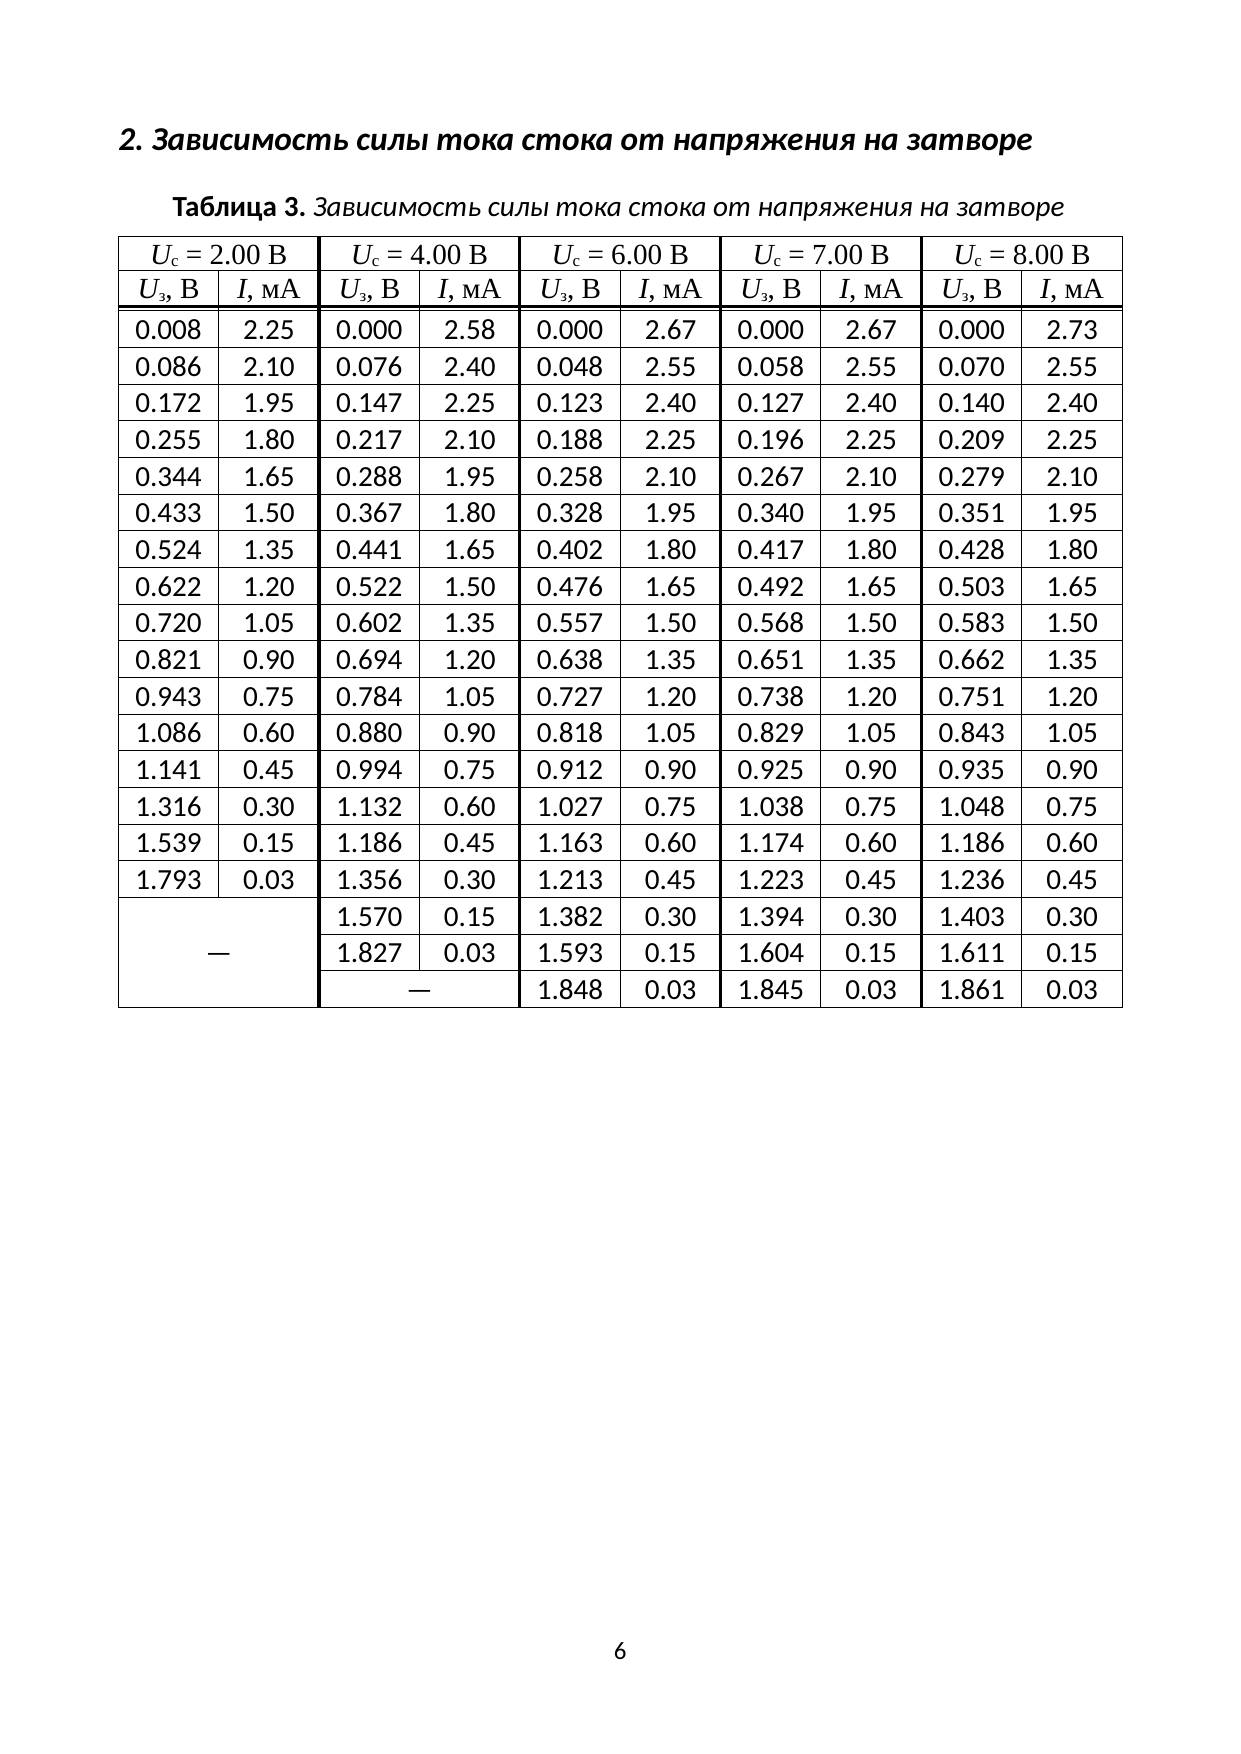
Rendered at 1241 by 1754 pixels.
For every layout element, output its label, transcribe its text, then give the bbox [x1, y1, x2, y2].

table_cell 1.132 [321, 788, 419, 823]
table_cell 1.95 [621, 495, 719, 530]
table_cell 0.188 [521, 421, 620, 457]
table_cell 0.75 [1022, 788, 1122, 823]
table_header Uс = 8.00 В [923, 237, 1122, 270]
table_cell 2.40 [1022, 385, 1122, 420]
table_cell 2.25 [420, 385, 518, 420]
table_cell 0.172 [119, 385, 218, 420]
table_cell 0.60 [1022, 825, 1122, 860]
table_cell 1.50 [1022, 605, 1122, 640]
table_cell 0.727 [521, 678, 620, 713]
table_cell 0.45 [621, 861, 719, 897]
table_cell 0.821 [119, 641, 218, 677]
table_cell 2.58 [420, 311, 518, 347]
subtitle Зависимость силы тока стока от напряжения на затворе [118, 118, 1122, 159]
table_cell 0.925 [722, 751, 820, 787]
table_cell 0.557 [521, 605, 620, 640]
table_cell 0.60 [420, 788, 518, 823]
table_cell 2.10 [821, 458, 920, 493]
table_cell 1.186 [923, 825, 1021, 860]
table_cell 0.90 [821, 751, 920, 787]
table_cell 0.000 [521, 311, 620, 347]
table_cell 1.80 [219, 421, 317, 457]
table_cell — [321, 971, 518, 1007]
table_cell 0.60 [621, 825, 719, 860]
table_cell 0.694 [321, 641, 419, 677]
table_cell 0.994 [321, 751, 419, 787]
table_cell 0.651 [722, 641, 820, 677]
table_cell 2.55 [821, 348, 920, 383]
table_cell 0.75 [420, 751, 518, 787]
table_cell 0.622 [119, 568, 218, 603]
table_cell Uз, В [321, 271, 419, 305]
table_cell 0.75 [219, 678, 317, 713]
table_cell 1.65 [1022, 568, 1122, 603]
table_cell 0.433 [119, 495, 218, 530]
table_cell 0.000 [923, 311, 1021, 347]
table_header Uс = 2.00 В [119, 237, 317, 270]
table_cell 1.65 [420, 531, 518, 567]
table_cell 1.086 [119, 715, 218, 750]
table_cell 0.03 [621, 971, 719, 1007]
table_cell 1.05 [420, 678, 518, 713]
table_cell 0.209 [923, 421, 1021, 457]
table_cell 2.40 [420, 348, 518, 383]
table_cell 0.738 [722, 678, 820, 713]
table_cell 0.720 [119, 605, 218, 640]
table_cell 1.038 [722, 788, 820, 823]
table_cell 0.90 [1022, 751, 1122, 787]
table_cell 1.50 [420, 568, 518, 603]
table_cell 1.80 [621, 531, 719, 567]
table_cell 0.15 [219, 825, 317, 860]
table_cell 1.05 [821, 715, 920, 750]
table_cell 1.186 [321, 825, 419, 860]
table_cell 1.20 [821, 678, 920, 713]
table_cell 0.340 [722, 495, 820, 530]
table_cell 0.344 [119, 458, 218, 493]
table_cell 0.30 [420, 861, 518, 897]
table_cell 1.048 [923, 788, 1021, 823]
table_cell 0.03 [219, 861, 317, 897]
table_cell 0.147 [321, 385, 419, 420]
table_cell 0.000 [722, 311, 820, 347]
table_cell 1.027 [521, 788, 620, 823]
table_cell 0.441 [321, 531, 419, 567]
table_cell 1.593 [521, 935, 620, 970]
table_header Uс = 7.00 В [722, 237, 920, 270]
table_cell 1.604 [722, 935, 820, 970]
table_cell 1.65 [219, 458, 317, 493]
table_cell Uз, В [521, 271, 620, 305]
table_cell 0.123 [521, 385, 620, 420]
table_cell 1.174 [722, 825, 820, 860]
table_cell Uз, В [119, 271, 218, 305]
table_cell 1.20 [420, 641, 518, 677]
table_cell 0.602 [321, 605, 419, 640]
table_cell 0.351 [923, 495, 1021, 530]
table_cell 2.10 [1022, 458, 1122, 493]
table_cell 2.25 [219, 311, 317, 347]
table_cell 1.35 [219, 531, 317, 567]
table_cell 1.05 [621, 715, 719, 750]
table_cell 0.492 [722, 568, 820, 603]
table_cell 0.30 [821, 898, 920, 933]
table_cell I, мА [1022, 271, 1122, 305]
table_cell 1.80 [1022, 531, 1122, 567]
table_cell 0.30 [621, 898, 719, 933]
table_cell 1.80 [420, 495, 518, 530]
table_cell 0.279 [923, 458, 1021, 493]
table_cell 1.163 [521, 825, 620, 860]
table_cell 0.196 [722, 421, 820, 457]
table_cell 1.50 [621, 605, 719, 640]
table_cell 0.267 [722, 458, 820, 493]
table_cell 2.25 [621, 421, 719, 457]
table_cell 0.522 [321, 568, 419, 603]
table_cell Uз, В [923, 271, 1021, 305]
table_cell 1.50 [219, 495, 317, 530]
table_cell 0.048 [521, 348, 620, 383]
table_cell 0.03 [420, 935, 518, 970]
table_cell Uз, В [722, 271, 820, 305]
table_cell 1.20 [219, 568, 317, 603]
table_cell I, мА [219, 271, 317, 305]
table_cell 0.45 [1022, 861, 1122, 897]
table_cell 1.65 [621, 568, 719, 603]
table_cell 2.55 [621, 348, 719, 383]
table_header Uс = 6.00 В [521, 237, 719, 270]
table_cell 1.845 [722, 971, 820, 1007]
table_cell 0.912 [521, 751, 620, 787]
table_cell 1.611 [923, 935, 1021, 970]
table_cell 0.402 [521, 531, 620, 567]
table_cell 1.236 [923, 861, 1021, 897]
table_cell 0.417 [722, 531, 820, 567]
table_cell — [119, 898, 317, 1007]
table_cell 1.793 [119, 861, 218, 897]
table_cell 1.95 [420, 458, 518, 493]
table_cell 0.076 [321, 348, 419, 383]
table_cell 1.80 [821, 531, 920, 567]
table_cell 1.35 [821, 641, 920, 677]
table_cell 1.95 [1022, 495, 1122, 530]
table_cell 1.539 [119, 825, 218, 860]
table_cell 0.568 [722, 605, 820, 640]
table_cell 0.818 [521, 715, 620, 750]
table_cell 0.943 [119, 678, 218, 713]
table_cell 0.524 [119, 531, 218, 567]
table_cell 0.75 [621, 788, 719, 823]
table_cell 0.90 [420, 715, 518, 750]
table_cell 1.95 [219, 385, 317, 420]
table_cell 0.255 [119, 421, 218, 457]
table_cell 1.20 [621, 678, 719, 713]
table_cell 1.50 [821, 605, 920, 640]
table_cell 0.60 [821, 825, 920, 860]
table_cell 0.217 [321, 421, 419, 457]
table_cell 2.73 [1022, 311, 1122, 347]
table_cell 0.60 [219, 715, 317, 750]
table_cell 2.40 [621, 385, 719, 420]
table_cell 1.403 [923, 898, 1021, 933]
table_cell 1.95 [821, 495, 920, 530]
table_cell 1.382 [521, 898, 620, 933]
table_cell 0.288 [321, 458, 419, 493]
table_cell 0.45 [219, 751, 317, 787]
table_cell 0.086 [119, 348, 218, 383]
table_cell 0.751 [923, 678, 1021, 713]
table_cell 1.570 [321, 898, 419, 933]
table_cell 0.03 [821, 971, 920, 1007]
table_cell I, мА [621, 271, 719, 305]
table_header Uс = 4.00 В [321, 237, 518, 270]
table_cell 0.428 [923, 531, 1021, 567]
table_cell 0.008 [119, 311, 218, 347]
table_cell 0.15 [621, 935, 719, 970]
table_cell 2.25 [1022, 421, 1122, 457]
table_cell 1.65 [821, 568, 920, 603]
table_cell 2.10 [420, 421, 518, 457]
table_cell 1.356 [321, 861, 419, 897]
table_cell 2.55 [1022, 348, 1122, 383]
table_cell 2.25 [821, 421, 920, 457]
table_cell 1.20 [1022, 678, 1122, 713]
table_cell I, мА [821, 271, 920, 305]
table_cell 0.90 [621, 751, 719, 787]
table_cell 0.058 [722, 348, 820, 383]
table_cell 0.15 [1022, 935, 1122, 970]
table_cell 1.316 [119, 788, 218, 823]
table_cell 0.583 [923, 605, 1021, 640]
table_cell 0.30 [1022, 898, 1122, 933]
table_cell 2.10 [219, 348, 317, 383]
table_cell 1.223 [722, 861, 820, 897]
table_cell 0.90 [219, 641, 317, 677]
table_cell 1.213 [521, 861, 620, 897]
table_cell 2.10 [621, 458, 719, 493]
table_cell 0.45 [420, 825, 518, 860]
table_cell 0.15 [821, 935, 920, 970]
table_cell 0.367 [321, 495, 419, 530]
table_cell I, мА [420, 271, 518, 305]
table_cell 0.75 [821, 788, 920, 823]
table_cell 0.127 [722, 385, 820, 420]
table_cell 0.45 [821, 861, 920, 897]
table_cell 0.880 [321, 715, 419, 750]
table_cell 2.67 [621, 311, 719, 347]
table_cell 0.935 [923, 751, 1021, 787]
table_cell 0.328 [521, 495, 620, 530]
table_cell 1.827 [321, 935, 419, 970]
table_cell 1.861 [923, 971, 1021, 1007]
table_cell 0.638 [521, 641, 620, 677]
table_cell 0.30 [219, 788, 317, 823]
table_cell 0.258 [521, 458, 620, 493]
table_cell 1.05 [219, 605, 317, 640]
table_cell 0.15 [420, 898, 518, 933]
table_cell 0.843 [923, 715, 1021, 750]
text Таблица 3. Зависимость силы тока стока от напряжения на затворе [118, 188, 1122, 224]
table_cell 0.03 [1022, 971, 1122, 1007]
table_cell 0.070 [923, 348, 1021, 383]
table_cell 2.67 [821, 311, 920, 347]
table_cell 1.141 [119, 751, 218, 787]
table_cell 0.476 [521, 568, 620, 603]
table_cell 0.503 [923, 568, 1021, 603]
table_cell 0.829 [722, 715, 820, 750]
table_cell 1.848 [521, 971, 620, 1007]
table_cell 0.140 [923, 385, 1021, 420]
table_cell 0.784 [321, 678, 419, 713]
table_cell 1.05 [1022, 715, 1122, 750]
table_cell 2.40 [821, 385, 920, 420]
table_cell 1.35 [621, 641, 719, 677]
table_cell 0.000 [321, 311, 419, 347]
table_cell 1.35 [420, 605, 518, 640]
table_cell 1.394 [722, 898, 820, 933]
table_cell 1.35 [1022, 641, 1122, 677]
table_cell 0.662 [923, 641, 1021, 677]
